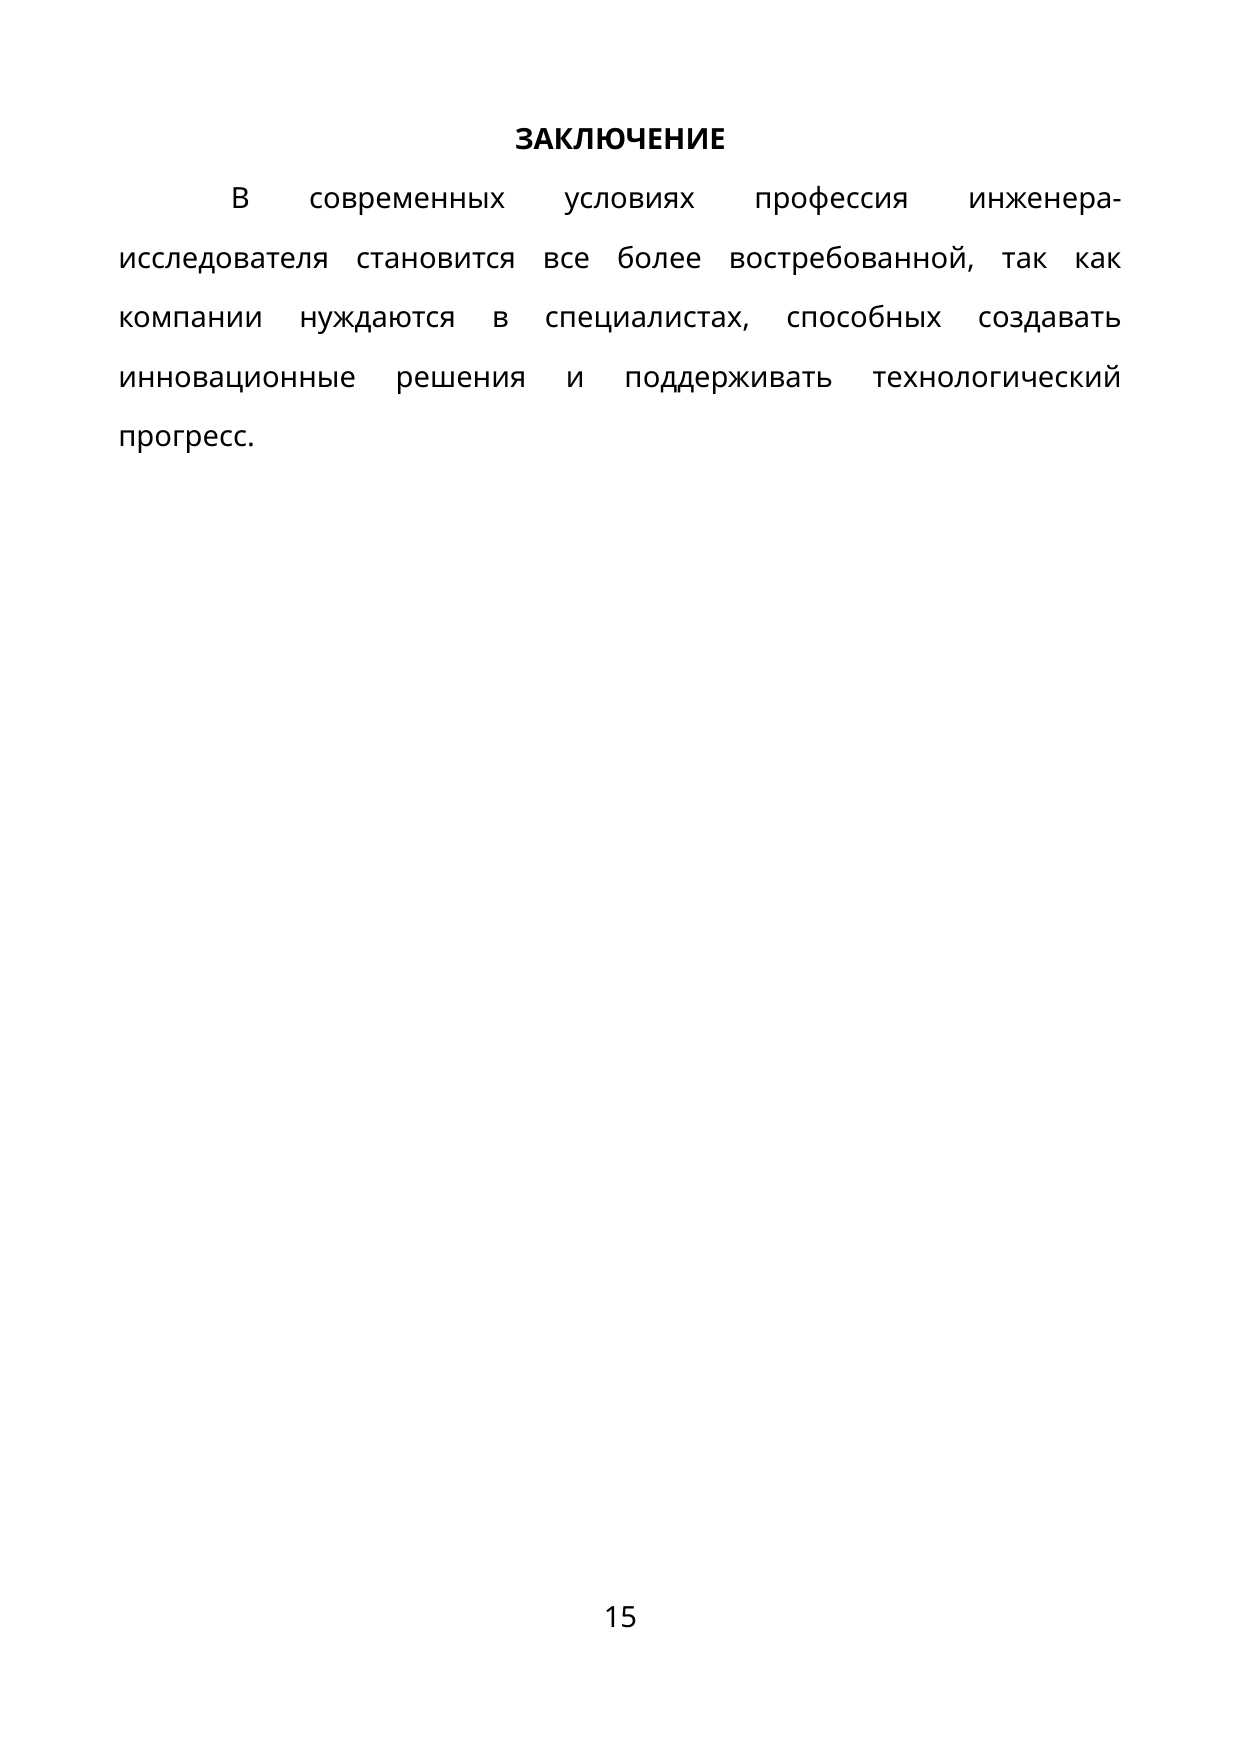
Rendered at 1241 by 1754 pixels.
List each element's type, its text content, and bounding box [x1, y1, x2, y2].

text В современных условиях профессия инженера-исследователя становится все более востребованной, так как компании нуждаются в специалистах, способных создавать инновационные решения и поддерживать технологический прогресс. [118, 178, 1122, 455]
subtitle Заключение [118, 118, 1122, 158]
